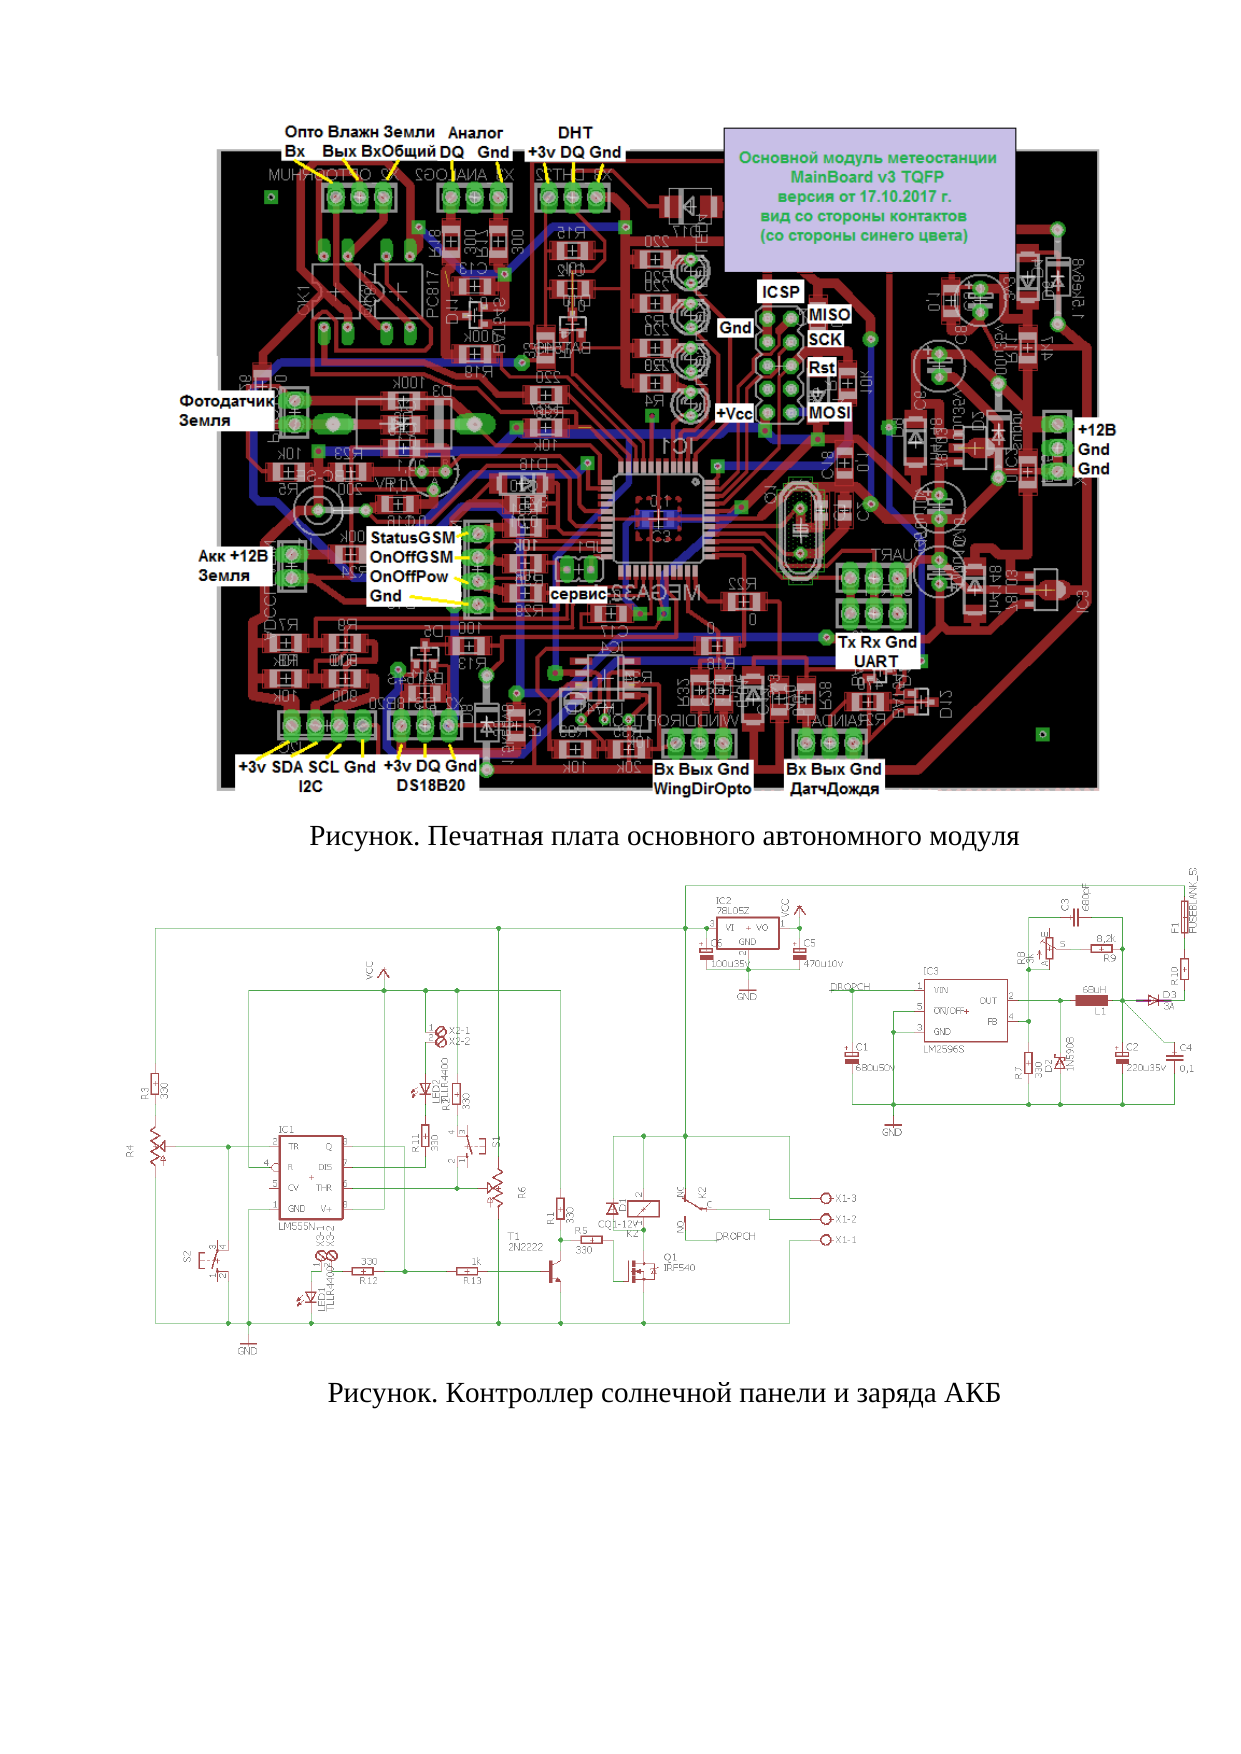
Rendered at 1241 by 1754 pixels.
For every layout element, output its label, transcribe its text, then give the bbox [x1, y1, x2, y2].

text Рисунок. Контроллер солнечной панели и заряда АКБ [177, 1375, 1152, 1409]
picture [118, 868, 1204, 1362]
text Рисунок. Печатная плата основного автономного модуля [177, 818, 1152, 852]
picture [177, 118, 1152, 805]
